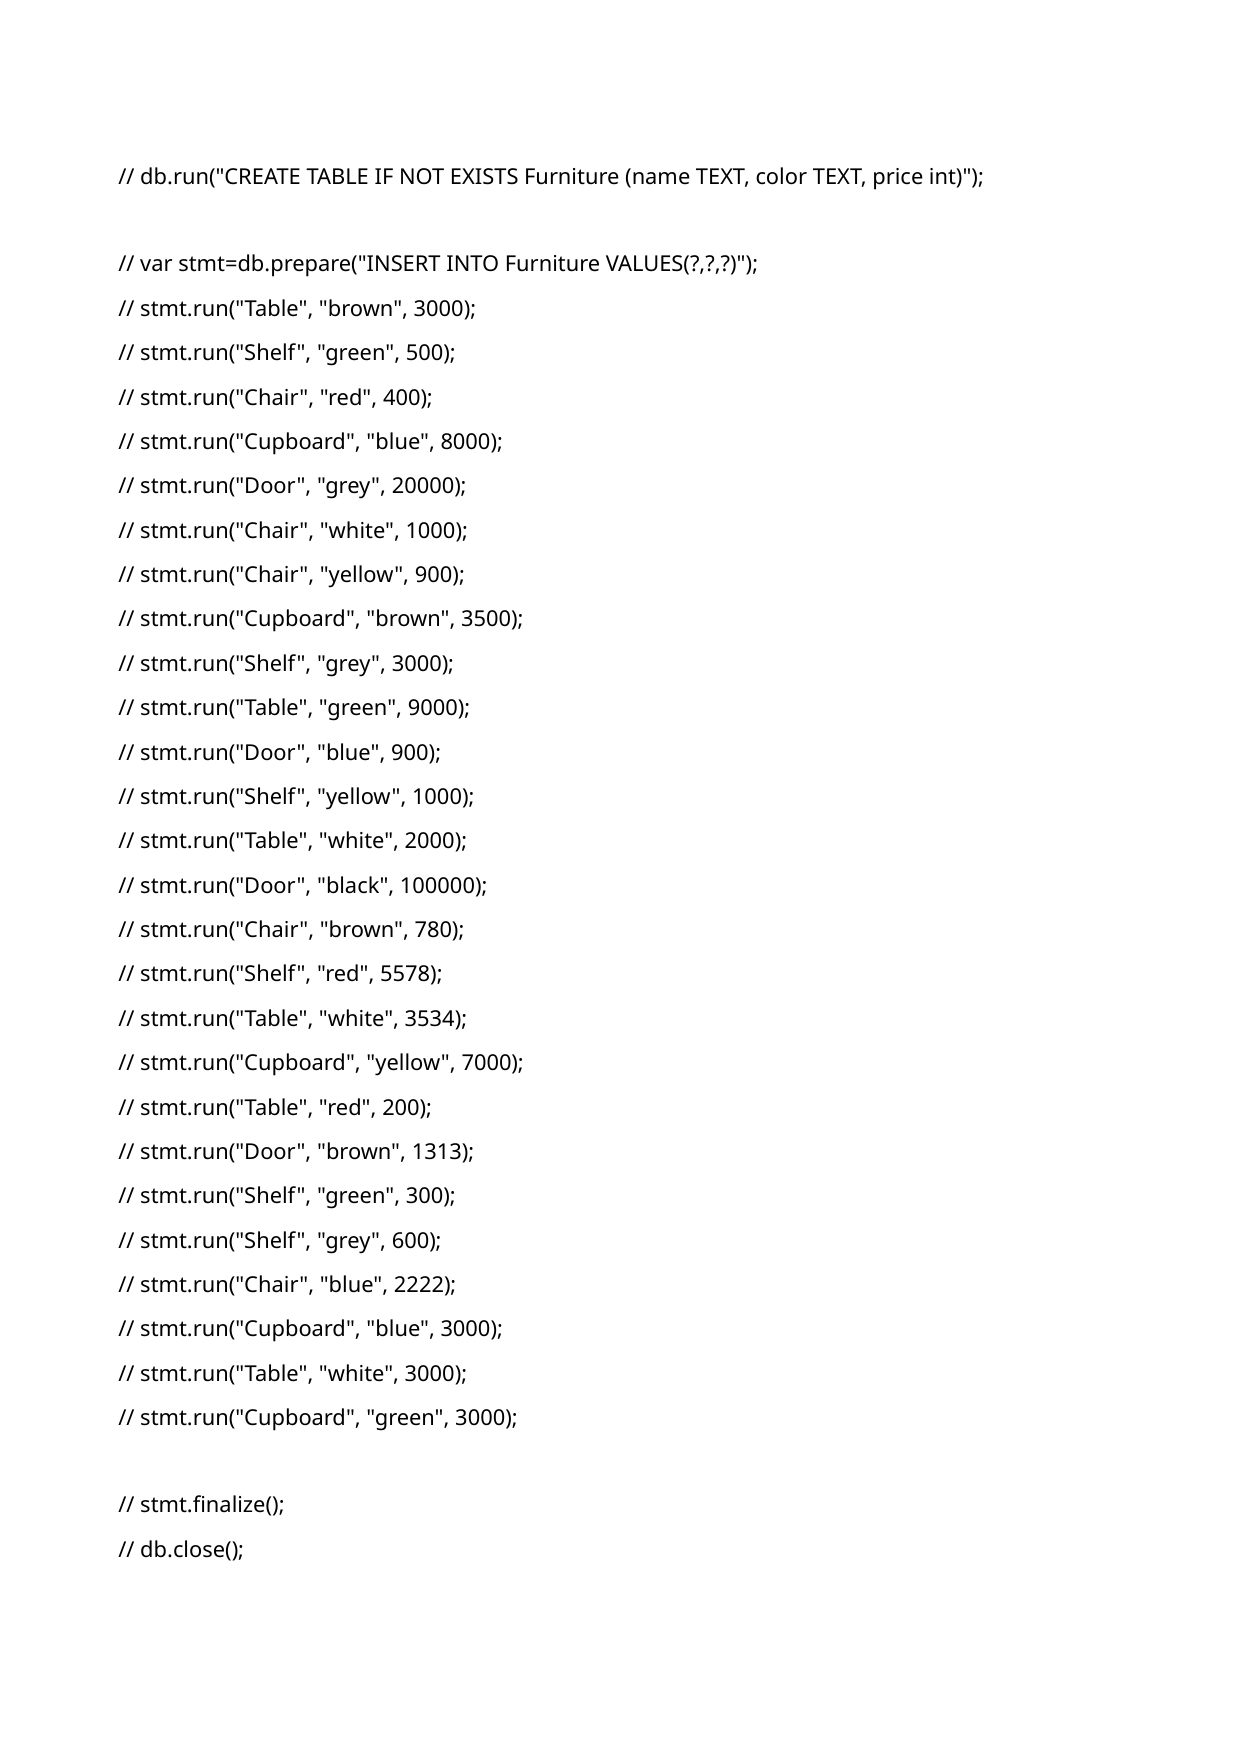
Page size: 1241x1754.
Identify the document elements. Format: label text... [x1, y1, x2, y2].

text // stmt.run("Table", "white", 3000); [118, 1358, 1122, 1387]
text // var stmt=db.prepare("INSERT INTO Furniture VALUES(?,?,?)"); [118, 248, 1122, 278]
text // stmt.run("Cupboard", "blue", 8000); [118, 426, 1122, 456]
text // stmt.run("Cupboard", "blue", 3000); [118, 1313, 1122, 1343]
text // stmt.run("Chair", "yellow", 900); [118, 559, 1122, 589]
text // stmt.run("Chair", "red", 400); [118, 381, 1122, 411]
text // stmt.run("Table", "green", 9000); [118, 692, 1122, 722]
text // stmt.run("Table", "white", 3534); [118, 1003, 1122, 1032]
text // db.run("CREATE TABLE IF NOT EXISTS Furniture (name TEXT, color TEXT, price int)"); [118, 161, 1122, 191]
text // stmt.run("Door", "black", 100000); [118, 869, 1122, 899]
text // stmt.run("Shelf", "green", 300); [118, 1180, 1122, 1210]
text // stmt.run("Table", "white", 2000); [118, 825, 1122, 855]
text // stmt.run("Chair", "blue", 2222); [118, 1269, 1122, 1299]
text // stmt.run("Shelf", "green", 500); [118, 337, 1122, 367]
text // stmt.run("Table", "brown", 3000); [118, 293, 1122, 322]
text // stmt.run("Cupboard", "yellow", 7000); [118, 1047, 1122, 1077]
text // stmt.run("Cupboard", "green", 3000); [118, 1402, 1122, 1432]
text // stmt.finalize(); [118, 1489, 1122, 1519]
text // stmt.run("Table", "red", 200); [118, 1091, 1122, 1121]
text // stmt.run("Chair", "white", 1000); [118, 514, 1122, 544]
text // db.close(); [118, 1534, 1122, 1563]
text // stmt.run("Door", "blue", 900); [118, 736, 1122, 766]
text // stmt.run("Shelf", "grey", 600); [118, 1224, 1122, 1254]
text // stmt.run("Door", "brown", 1313); [118, 1136, 1122, 1166]
text // stmt.run("Shelf", "grey", 3000); [118, 648, 1122, 677]
text // stmt.run("Cupboard", "brown", 3500); [118, 603, 1122, 633]
text // stmt.run("Shelf", "red", 5578); [118, 958, 1122, 988]
text // stmt.run("Shelf", "yellow", 1000); [118, 781, 1122, 811]
text // stmt.run("Chair", "brown", 780); [118, 914, 1122, 944]
text // stmt.run("Door", "grey", 20000); [118, 470, 1122, 500]
